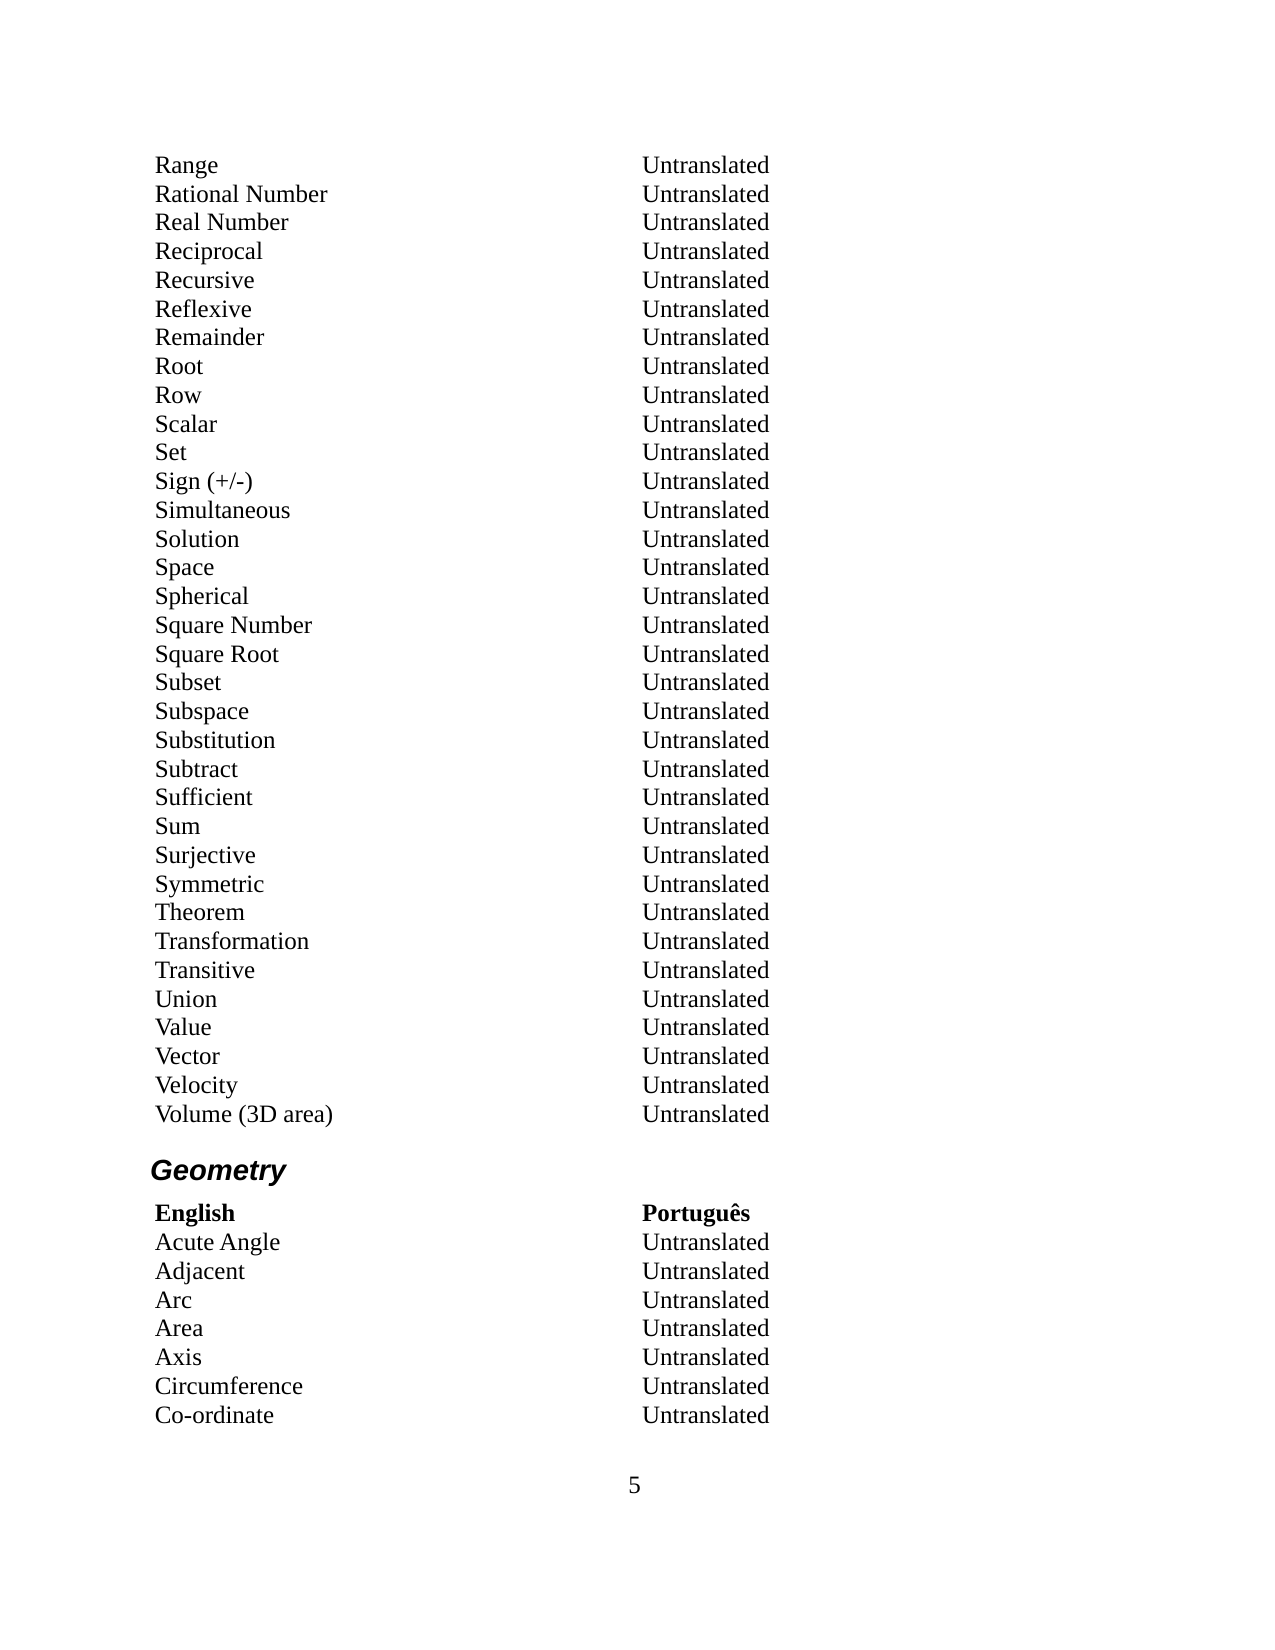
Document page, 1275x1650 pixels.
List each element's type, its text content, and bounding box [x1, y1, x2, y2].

table_cell Untranslated [638, 409, 1125, 437]
table_cell Subset [150, 668, 637, 696]
table_cell Untranslated [638, 1285, 1125, 1313]
table_cell Untranslated [638, 236, 1125, 265]
table_cell Untranslated [638, 466, 1125, 495]
table_cell Sum [150, 811, 637, 840]
table_cell Space [150, 553, 637, 581]
table_cell Reflexive [150, 294, 637, 322]
table_cell Untranslated [638, 1342, 1125, 1371]
table_cell Untranslated [638, 294, 1125, 322]
table_cell Untranslated [638, 1227, 1125, 1256]
table_cell Solution [150, 524, 637, 552]
table_cell Untranslated [638, 926, 1125, 955]
table_cell Set [150, 438, 637, 466]
table_cell Square Number [150, 610, 637, 639]
table_cell Substitution [150, 725, 637, 754]
table_cell Sign (+/-) [150, 466, 637, 495]
table_cell Untranslated [638, 1400, 1125, 1428]
table_cell Real Number [150, 208, 637, 236]
table_cell Reciprocal [150, 236, 637, 265]
table_cell Untranslated [638, 150, 1125, 179]
table_cell Untranslated [638, 668, 1125, 696]
table_cell Untranslated [638, 840, 1125, 869]
table_cell Untranslated [638, 323, 1125, 351]
table_cell Untranslated [638, 179, 1125, 207]
table_cell Untranslated [638, 380, 1125, 409]
table_cell Untranslated [638, 610, 1125, 639]
table_cell Union [150, 984, 637, 1012]
table_cell Untranslated [638, 208, 1125, 236]
table_cell Untranslated [638, 639, 1125, 667]
table_cell Untranslated [638, 811, 1125, 840]
table_cell Vector [150, 1041, 637, 1070]
table_cell Remainder [150, 323, 637, 351]
table_cell Rational Number [150, 179, 637, 207]
table_cell Untranslated [638, 783, 1125, 811]
table_cell Untranslated [638, 438, 1125, 466]
table_cell Symmetric [150, 869, 637, 897]
table_cell Untranslated [638, 351, 1125, 380]
table_cell Range [150, 150, 637, 179]
table_cell Sufficient [150, 783, 637, 811]
table_cell Arc [150, 1285, 637, 1313]
table_cell Spherical [150, 581, 637, 610]
table_cell Untranslated [638, 1314, 1125, 1342]
table_cell Untranslated [638, 898, 1125, 926]
table_cell Circumference [150, 1371, 637, 1400]
table_cell Surjective [150, 840, 637, 869]
table_cell Axis [150, 1342, 637, 1371]
table_cell Acute Angle [150, 1227, 637, 1256]
table_cell Co-ordinate [150, 1400, 637, 1428]
table_cell Subtract [150, 754, 637, 782]
table_cell Untranslated [638, 553, 1125, 581]
table_header English [150, 1199, 637, 1227]
table_cell Root [150, 351, 637, 380]
table_cell Area [150, 1314, 637, 1342]
table_cell Row [150, 380, 637, 409]
table_cell Untranslated [638, 984, 1125, 1012]
table_cell Untranslated [638, 1041, 1125, 1070]
subtitle Geometry [150, 1152, 1125, 1186]
table_cell Recursive [150, 265, 637, 294]
table_cell Velocity [150, 1070, 637, 1099]
table_cell Untranslated [638, 1013, 1125, 1041]
table_cell Volume (3D area) [150, 1099, 637, 1127]
table_cell Untranslated [638, 696, 1125, 725]
table_cell Untranslated [638, 955, 1125, 984]
table_cell Scalar [150, 409, 637, 437]
table_cell Untranslated [638, 265, 1125, 294]
table_cell Transformation [150, 926, 637, 955]
table_cell Untranslated [638, 581, 1125, 610]
table_header Português [638, 1199, 1125, 1227]
table_cell Square Root [150, 639, 637, 667]
table_cell Untranslated [638, 1256, 1125, 1285]
table_cell Untranslated [638, 725, 1125, 754]
table_cell Transitive [150, 955, 637, 984]
table_cell Untranslated [638, 1070, 1125, 1099]
table_cell Untranslated [638, 869, 1125, 897]
table_cell Subspace [150, 696, 637, 725]
table_cell Theorem [150, 898, 637, 926]
table_cell Untranslated [638, 754, 1125, 782]
table_cell Adjacent [150, 1256, 637, 1285]
table_cell Untranslated [638, 524, 1125, 552]
table_cell Value [150, 1013, 637, 1041]
table_cell Untranslated [638, 1371, 1125, 1400]
table_cell Untranslated [638, 495, 1125, 524]
table_cell Simultaneous [150, 495, 637, 524]
table_cell Untranslated [638, 1099, 1125, 1127]
